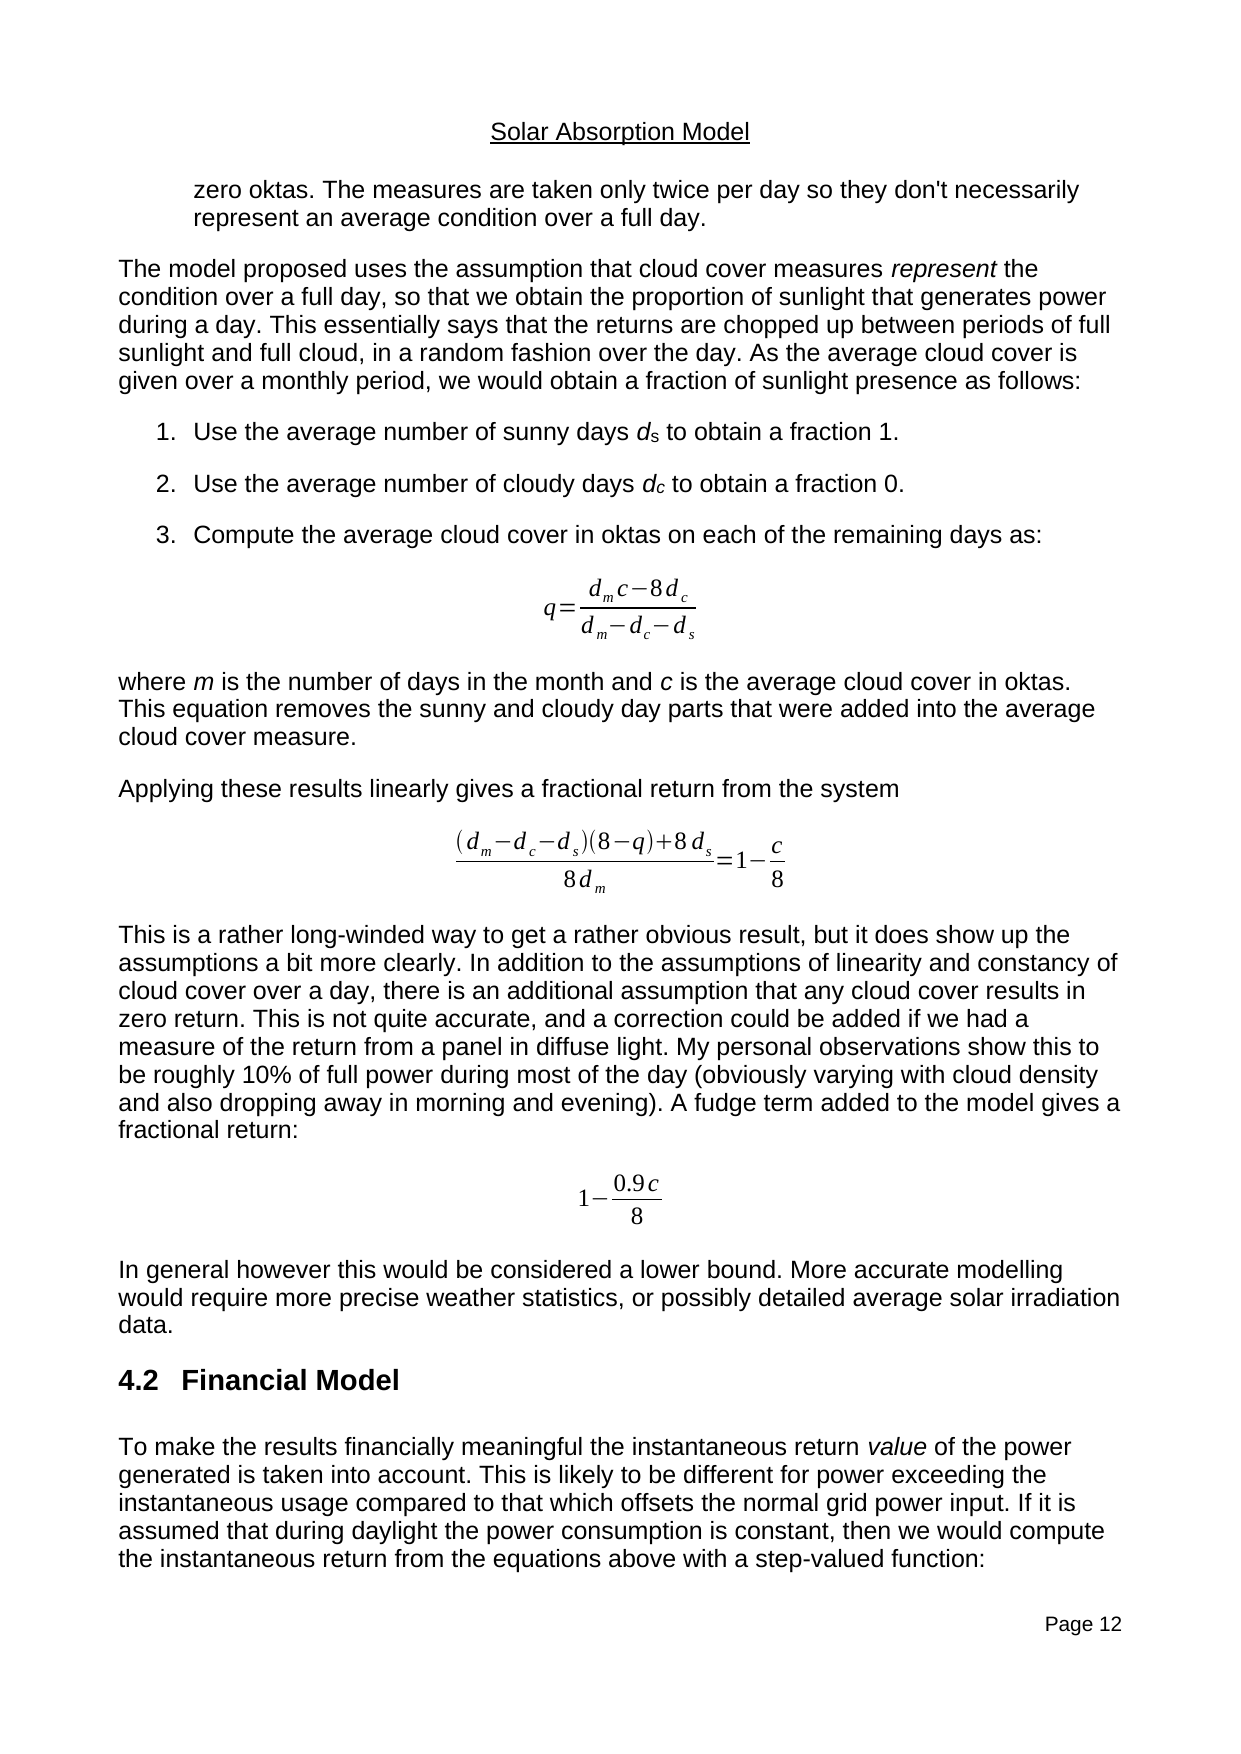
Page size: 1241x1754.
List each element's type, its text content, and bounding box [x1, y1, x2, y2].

text Applying these results linearly gives a fractional return from the system [118, 775, 1122, 803]
text The model proposed uses the assumption that cloud cover measures represent the condition over a full day, so that we obtain the proportion of sunlight that generates power during a day. This essentially says that the returns are chopped up between periods of full sunlight and full cloud, in a random fashion over the day. As the average cloud cover is given over a monthly period, we would obtain a fraction of sunlight presence as follows: [118, 255, 1122, 394]
text To make the results financially meaningful the instantaneous return value of the power generated is taken into account. This is likely to be different for power exceeding the instantaneous usage compared to that which offsets the normal grid power input. If it is assumed that during daylight the power consumption is constant, then we would compute the instantaneous return from the equations above with a step-valued function: [118, 1433, 1122, 1572]
text In general however this would be considered a lower bound. More accurate modelling would require more precise weather statistics, or possibly detailed average solar irradiation data. [118, 1255, 1122, 1339]
list Use the average number of cloudy days dc to obtain a fraction 0. [156, 470, 1122, 498]
list Use the average number of sunny days ds to obtain a fraction 1. [156, 418, 1122, 446]
text where m is the number of days in the month and c is the average cloud cover in oktas. This equation removes the sunny and cloudy day parts that were added into the average cloud cover measure. [118, 667, 1122, 751]
list zero oktas. The measures are taken only twice per day so they don't necessarily represent an average condition over a full day. [156, 176, 1122, 231]
text This is a rather long-winded way to get a rather obvious result, but it does show up the assumptions a bit more clearly. In addition to the assumptions of linearity and constancy of cloud cover over a day, there is an additional assumption that any cloud cover results in zero return. This is not quite accurate, and a correction could be added if we had a measure of the return from a panel in diffuse light. My personal observations show this to be roughly 10% of full power during most of the day (obviously varying with cloud density and also dropping away in morning and evening). A fudge term added to the model gives a fractional return: [118, 921, 1122, 1144]
subtitle Financial Model [118, 1364, 1122, 1397]
list Compute the average cloud cover in oktas on each of the remaining days as: [156, 521, 1122, 549]
